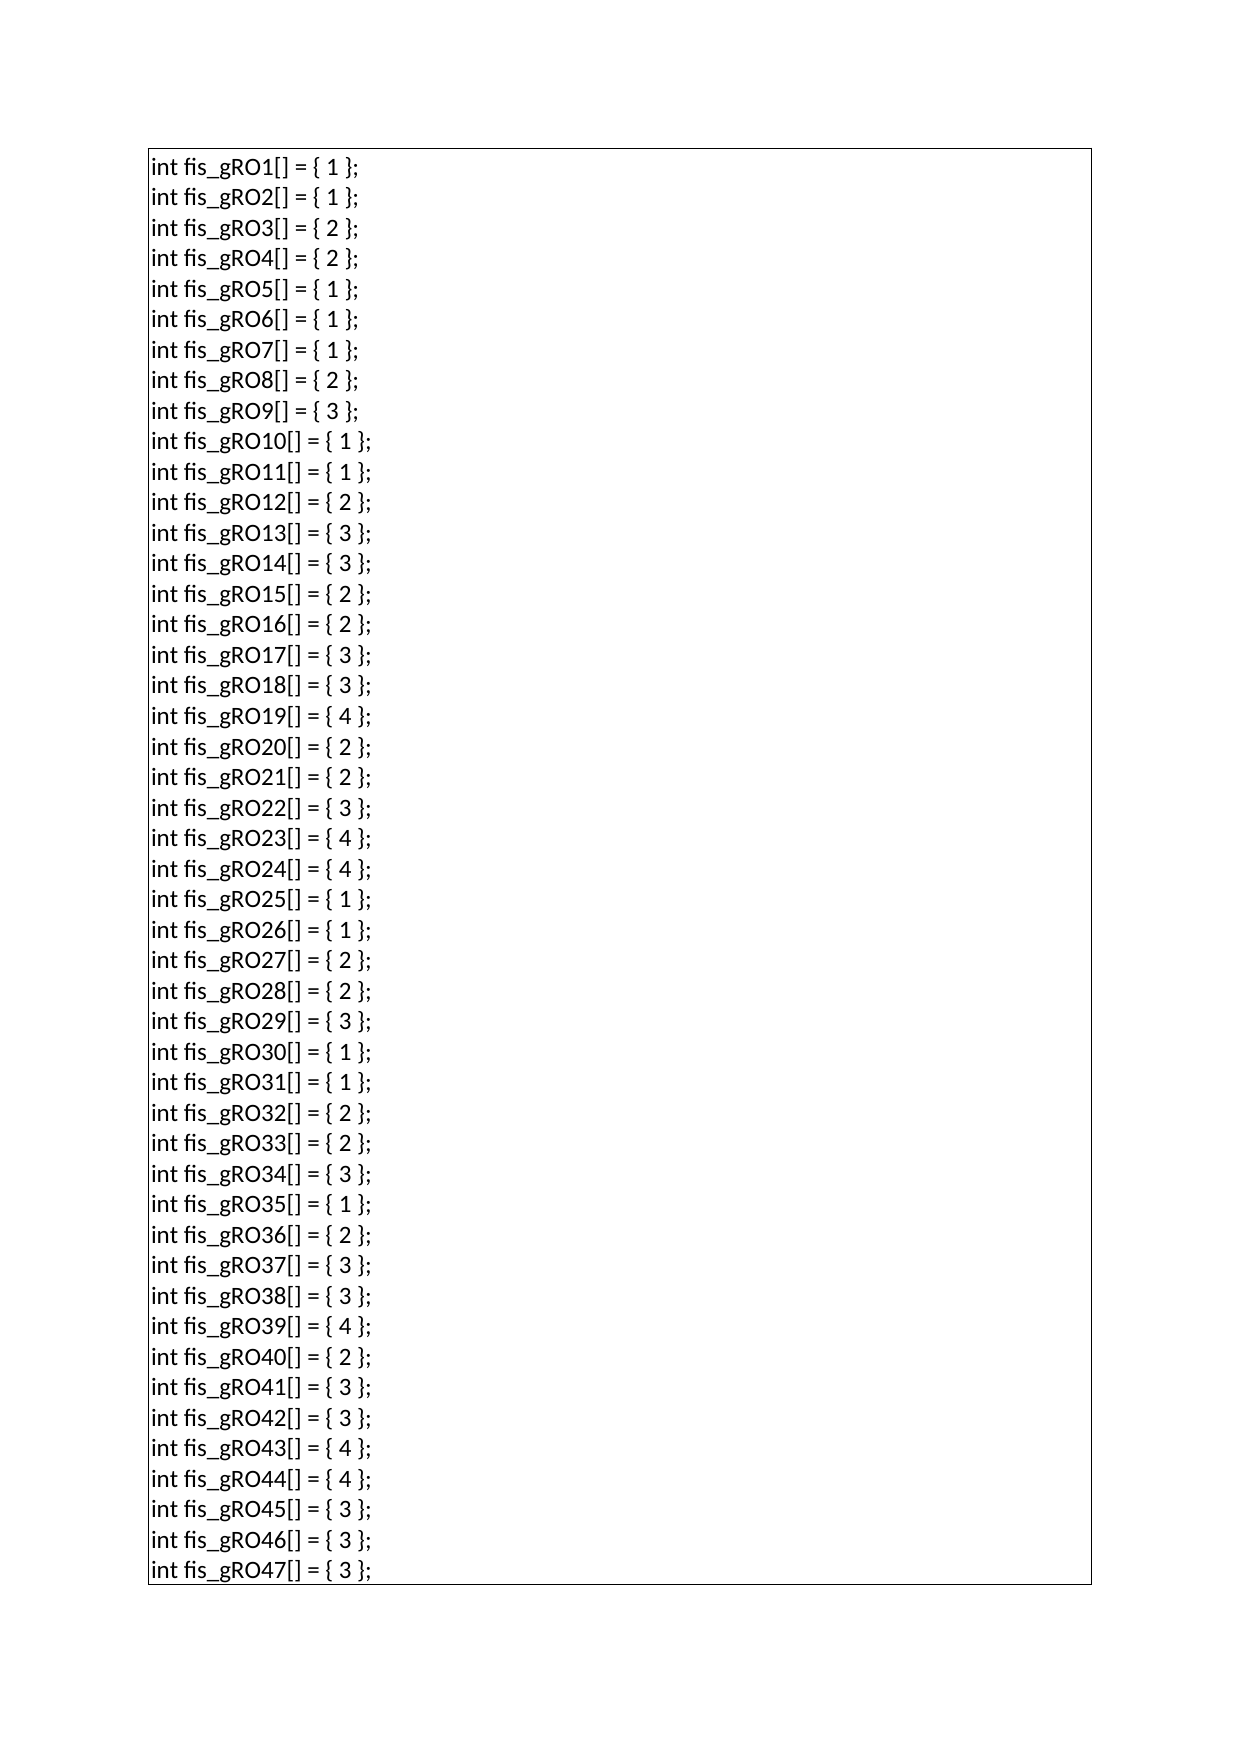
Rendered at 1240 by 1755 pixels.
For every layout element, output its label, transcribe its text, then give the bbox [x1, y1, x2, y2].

text int fis_gRO9[] = { 3 }; [149, 392, 1091, 422]
text int fis_gRO31[] = { 1 }; [149, 1063, 1091, 1094]
text int fis_gRO36[] = { 2 }; [149, 1216, 1091, 1246]
text int fis_gRO5[] = { 1 }; [149, 270, 1091, 300]
text int fis_gRO39[] = { 4 }; [149, 1307, 1091, 1338]
text int fis_gRO29[] = { 3 }; [149, 1002, 1091, 1033]
text int fis_gRO16[] = { 2 }; [149, 605, 1091, 636]
text int fis_gRO20[] = { 2 }; [149, 727, 1091, 758]
text int fis_gRO37[] = { 3 }; [149, 1246, 1091, 1277]
text int fis_gRO3[] = { 2 }; [149, 209, 1091, 239]
text int fis_gRO12[] = { 2 }; [149, 483, 1091, 514]
text int fis_gRO6[] = { 1 }; [149, 300, 1091, 331]
text int fis_gRO15[] = { 2 }; [149, 575, 1091, 605]
text int fis_gRO18[] = { 3 }; [149, 666, 1091, 697]
text int fis_gRO46[] = { 3 }; [149, 1521, 1091, 1552]
text int fis_gRO8[] = { 2 }; [149, 361, 1091, 392]
text int fis_gRO10[] = { 1 }; [149, 422, 1091, 453]
text int fis_gRO7[] = { 1 }; [149, 331, 1091, 361]
text int fis_gRO33[] = { 2 }; [149, 1124, 1091, 1155]
text int fis_gRO4[] = { 2 }; [149, 239, 1091, 270]
text int fis_gRO22[] = { 3 }; [149, 788, 1091, 819]
text int fis_gRO24[] = { 4 }; [149, 849, 1091, 880]
text int fis_gRO40[] = { 2 }; [149, 1338, 1091, 1368]
text int fis_gRO38[] = { 3 }; [149, 1277, 1091, 1307]
text int fis_gRO2[] = { 1 }; [149, 178, 1091, 209]
text int fis_gRO25[] = { 1 }; [149, 880, 1091, 911]
text int fis_gRO27[] = { 2 }; [149, 941, 1091, 972]
text int fis_gRO13[] = { 3 }; [149, 514, 1091, 544]
text int fis_gRO44[] = { 4 }; [149, 1460, 1091, 1491]
text int fis_gRO14[] = { 3 }; [149, 544, 1091, 575]
text int fis_gRO43[] = { 4 }; [149, 1429, 1091, 1460]
text int fis_gRO26[] = { 1 }; [149, 911, 1091, 941]
text int fis_gRO47[] = { 3 }; [149, 1552, 1091, 1584]
text int fis_gRO11[] = { 1 }; [149, 453, 1091, 483]
text int fis_gRO41[] = { 3 }; [149, 1368, 1091, 1399]
text int fis_gRO30[] = { 1 }; [149, 1033, 1091, 1063]
text int fis_gRO23[] = { 4 }; [149, 819, 1091, 849]
text int fis_gRO1[] = { 1 }; [149, 149, 1091, 178]
text int fis_gRO21[] = { 2 }; [149, 758, 1091, 788]
text int fis_gRO45[] = { 3 }; [149, 1491, 1091, 1521]
text int fis_gRO17[] = { 3 }; [149, 636, 1091, 666]
text int fis_gRO19[] = { 4 }; [149, 697, 1091, 727]
text int fis_gRO35[] = { 1 }; [149, 1185, 1091, 1216]
text int fis_gRO34[] = { 3 }; [149, 1155, 1091, 1185]
text int fis_gRO28[] = { 2 }; [149, 972, 1091, 1002]
text int fis_gRO42[] = { 3 }; [149, 1399, 1091, 1429]
text int fis_gRO32[] = { 2 }; [149, 1094, 1091, 1124]
